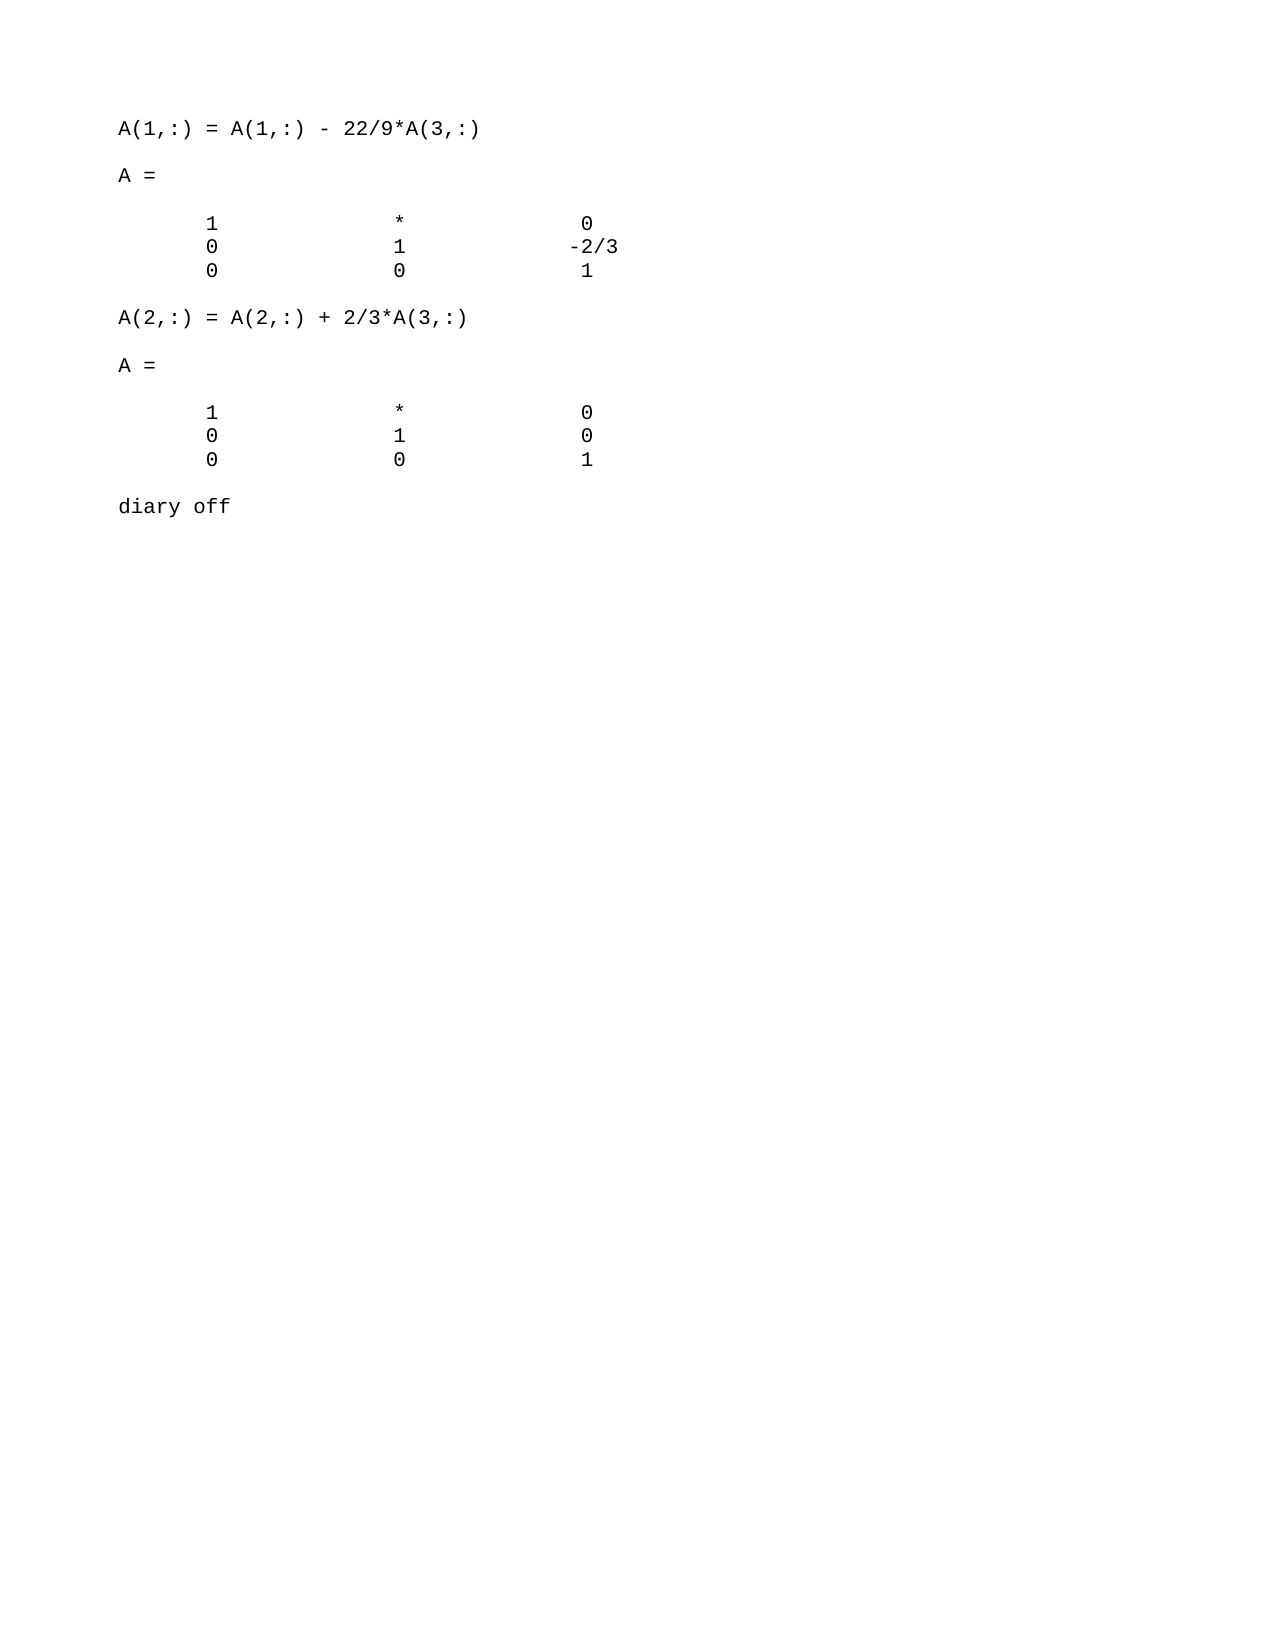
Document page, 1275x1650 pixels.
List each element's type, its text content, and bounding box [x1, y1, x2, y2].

text 0 0 1 [118, 260, 1157, 284]
text 1 * 0 [118, 402, 1157, 426]
text A(2,:) = A(2,:) + 2/3*A(3,:) [118, 307, 1157, 331]
text diary off [118, 496, 1157, 520]
text A = [118, 354, 1157, 378]
text 1 * 0 [118, 213, 1157, 236]
text 0 0 1 [118, 449, 1157, 473]
text A(1,:) = A(1,:) - 22/9*A(3,:) [118, 118, 1157, 142]
text 0 1 -2/3 [118, 236, 1157, 260]
text A = [118, 165, 1157, 189]
text 0 1 0 [118, 426, 1157, 449]
